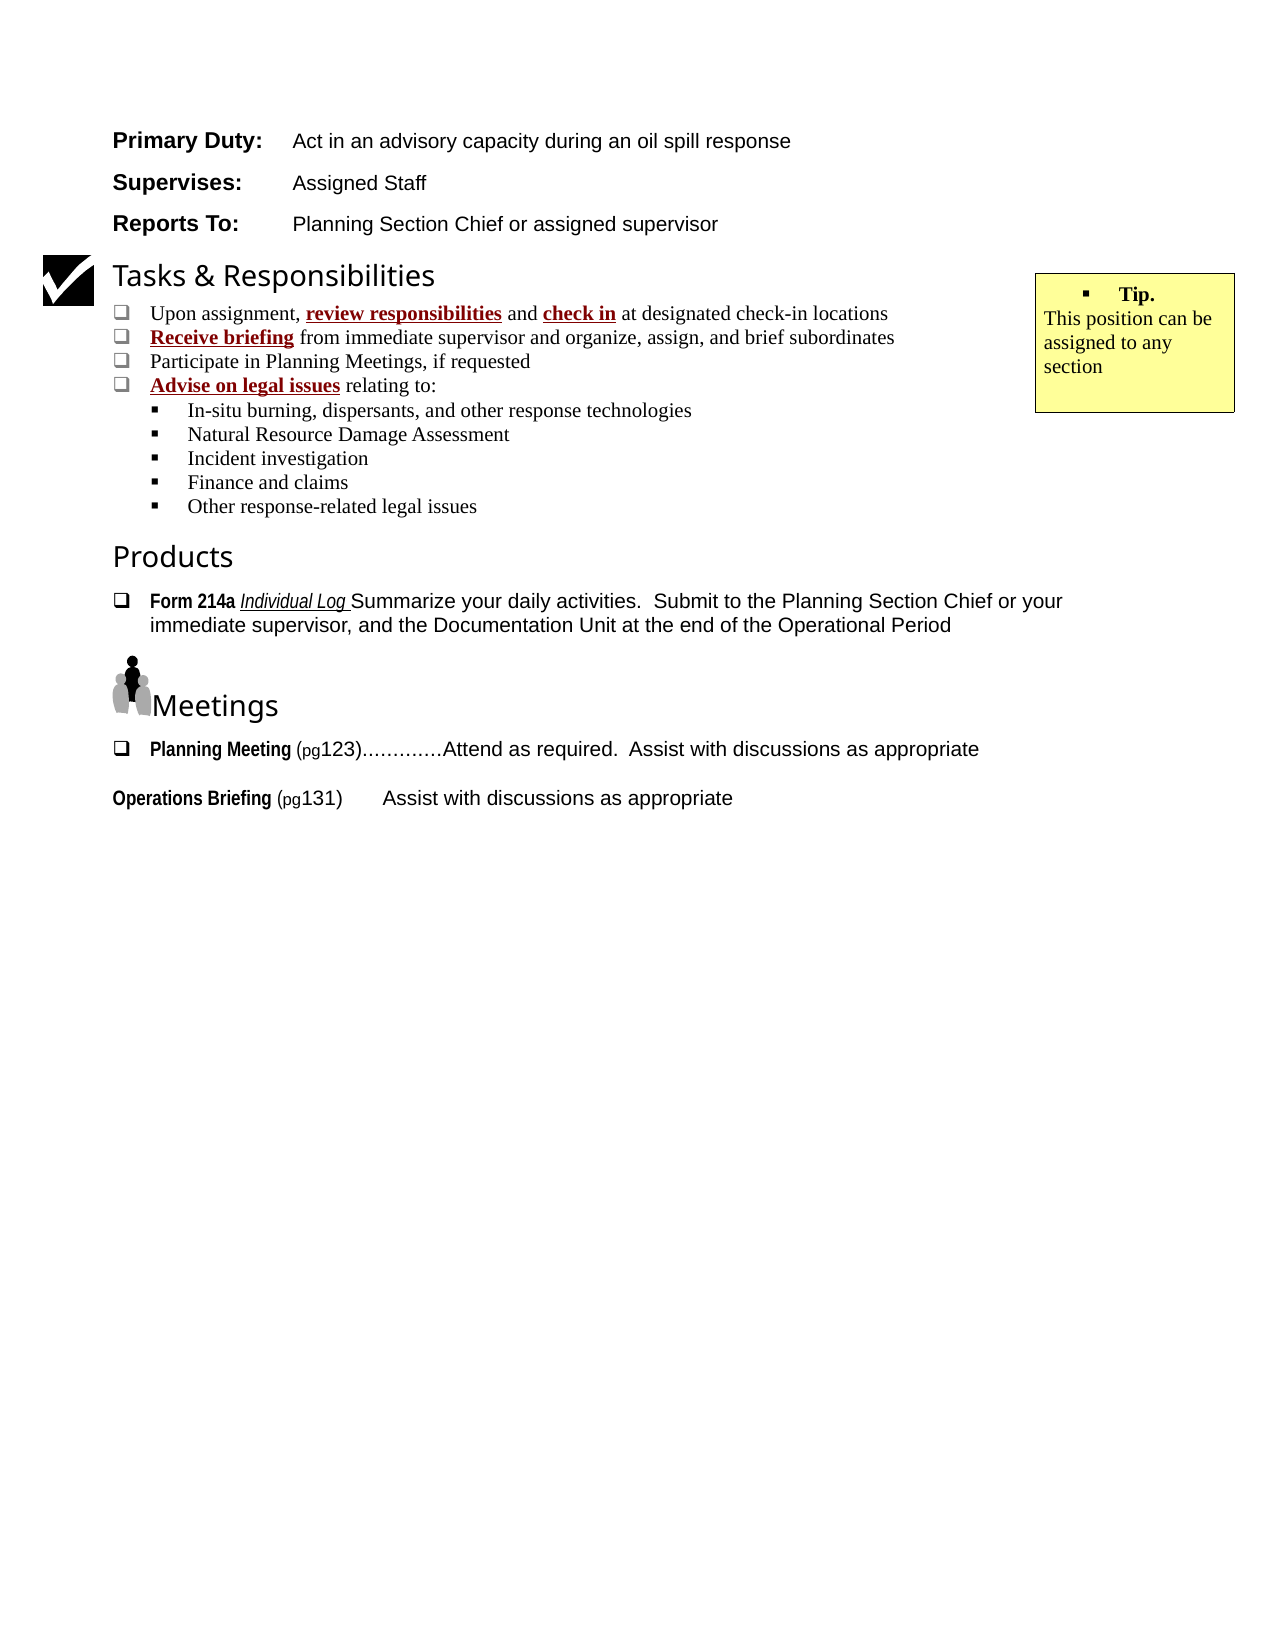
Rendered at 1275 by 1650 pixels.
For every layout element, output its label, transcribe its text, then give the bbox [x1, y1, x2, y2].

list Other response-related legal issues [150, 494, 1162, 518]
list Form 214a Individual Log Summarize your daily activities. Submit to the Planning Section Chief or your immediate supervisor, and the Documentation Unit at the end of the Operational Period [112, 589, 1162, 637]
list This position can be assigned to any section [1044, 306, 1225, 378]
list In-situ burning, dispersants, and other response technologies [150, 397, 1162, 422]
list Tip. [1081, 282, 1225, 306]
text Supervises: Assigned Staff [112, 169, 1162, 195]
text Operations Briefing (pg131) Assist with discussions as appropriate [112, 786, 1162, 810]
list Incident investigation [150, 446, 1162, 470]
text Meetings [112, 656, 1162, 725]
list Planning Meeting (pg123) Attend as required. Assist with discussions as appropriate [112, 737, 1162, 761]
text Reports To: Planning Section Chief or assigned supervisor [112, 210, 1162, 237]
list Upon assignment, review responsibilities and check in at designated check-in locations [112, 301, 1035, 325]
list Finance and claims [150, 470, 1162, 494]
list Advise on legal issues relating to: [112, 373, 1035, 397]
list Receive briefing from immediate supervisor and organize, assign, and brief subordinates [112, 325, 1035, 349]
text Products [112, 537, 1162, 576]
text Tasks & Responsibilities [112, 255, 1162, 295]
list Natural Resource Damage Assessment [150, 422, 1162, 446]
text Primary Duty: Act in an advisory capacity during an oil spill response [112, 127, 1162, 154]
list Participate in Planning Meetings, if requested [112, 349, 1035, 373]
